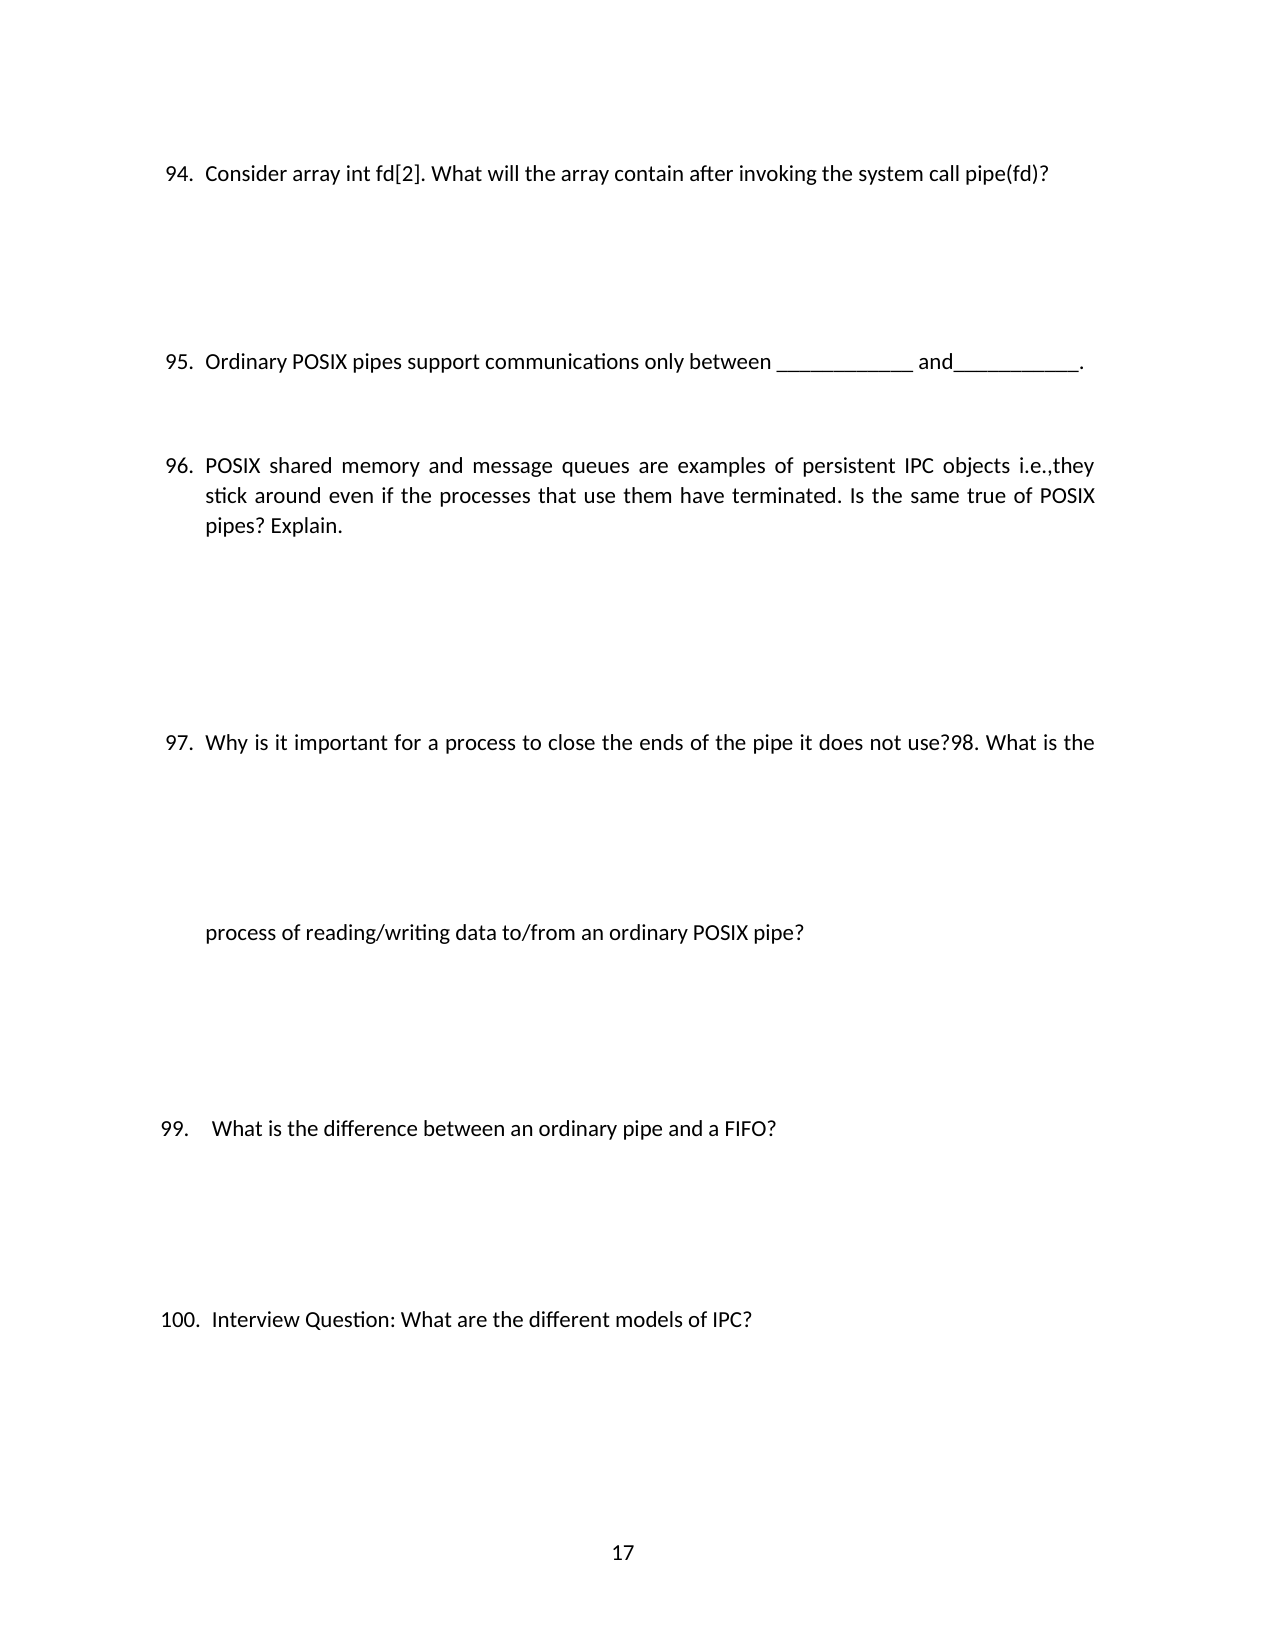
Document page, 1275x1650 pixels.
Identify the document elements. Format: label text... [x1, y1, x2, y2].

list Interview Question: What are the different models of IPC? [160, 1305, 1097, 1333]
list POSIX shared memory and message queues are examples of persistent IPC objects i.e.,they stick around even if the processes that use them have terminated. Is the same true of POSIX pipes? Explain. [165, 451, 1097, 539]
list Consider array int fd[2]. What will the array contain after invoking the system call pipe(fd)? [165, 159, 1097, 187]
list Why is it important for a process to close the ends of the pipe it does not use?98. What is the process of reading/writing data to/from an ordinary POSIX pipe? [165, 728, 1097, 946]
list What is the difference between an ordinary pipe and a FIFO? [160, 1114, 1097, 1142]
list Ordinary POSIX pipes support communications only between ____________ and___________. [165, 347, 1097, 375]
